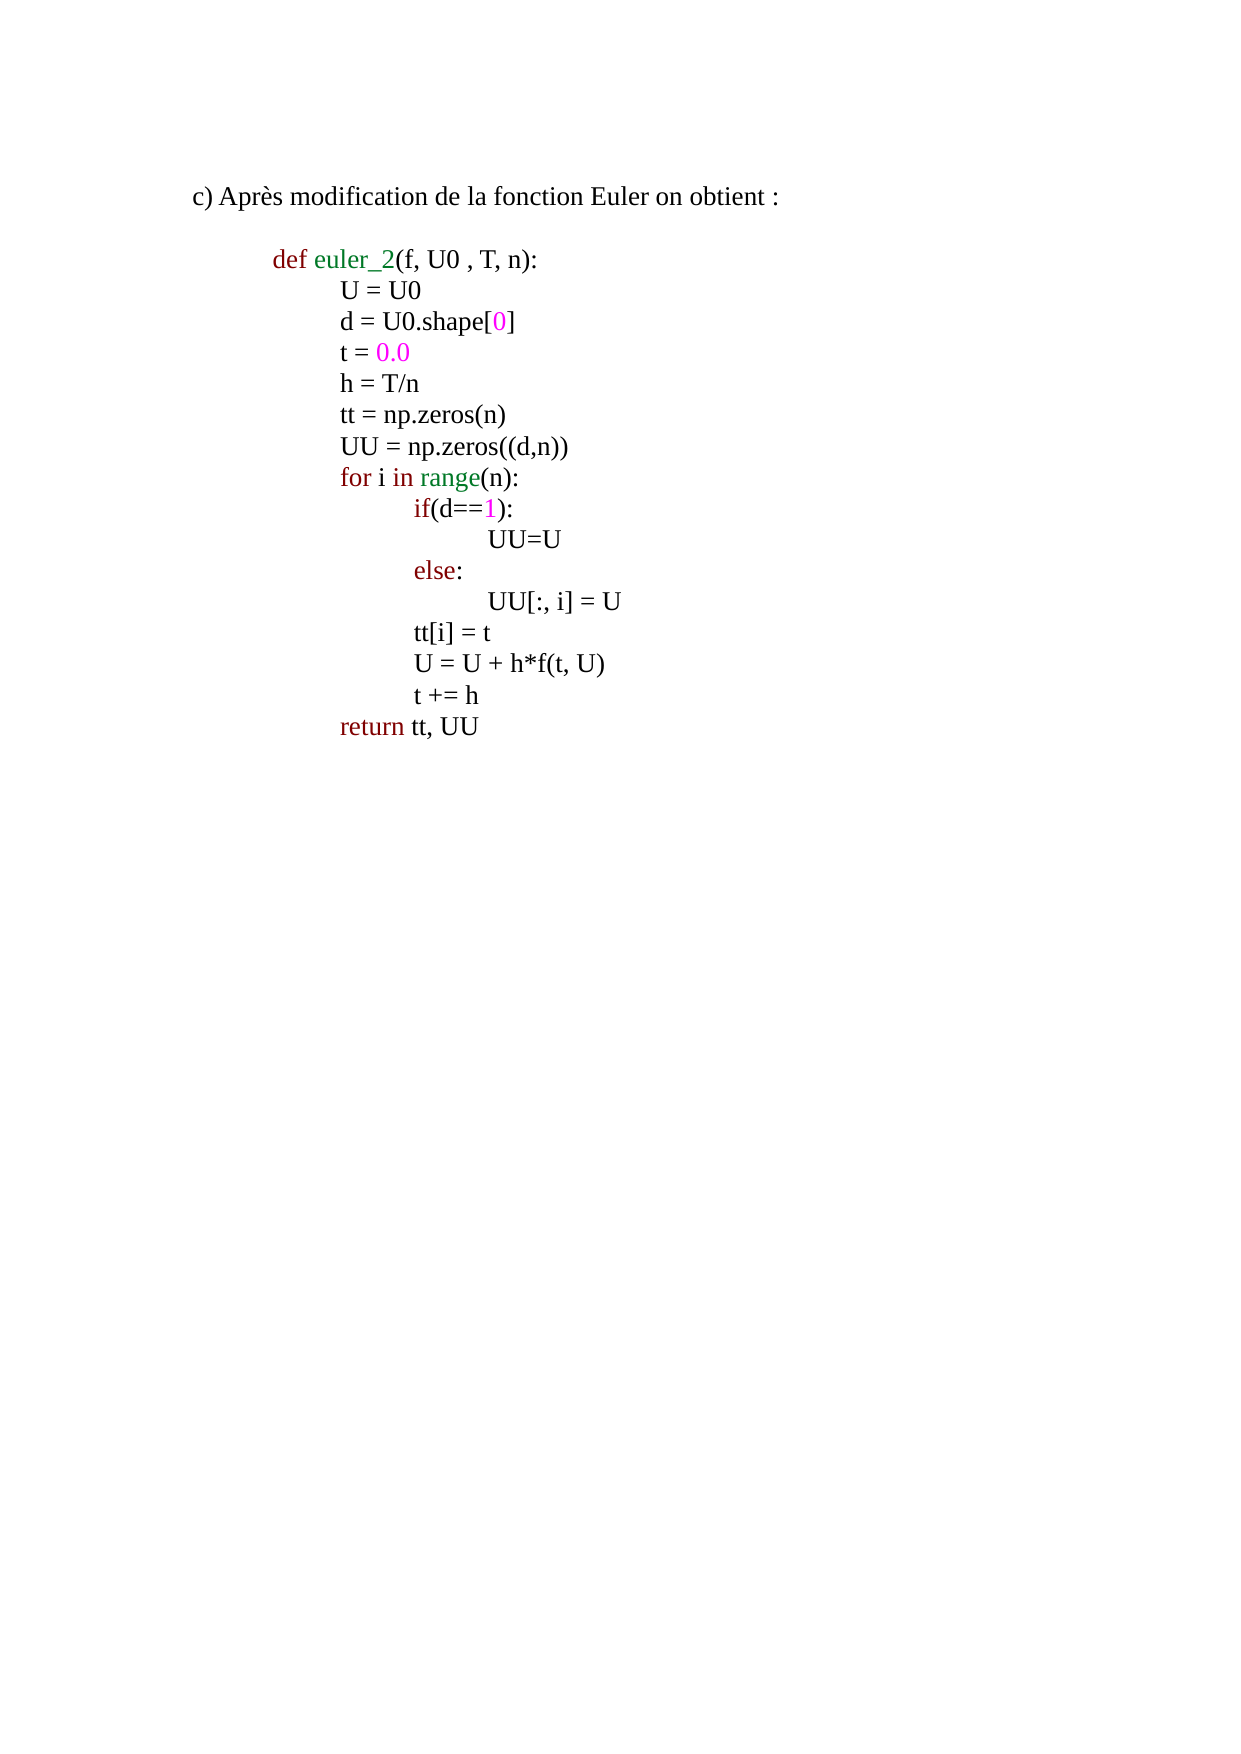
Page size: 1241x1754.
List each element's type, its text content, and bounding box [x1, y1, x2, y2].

text tt = np.zeros(n) [118, 398, 1122, 429]
text d = U0.shape[0] [118, 305, 1122, 336]
text UU = np.zeros((d,n)) [118, 429, 1122, 461]
text c) Après modification de la fonction Euler on obtient : [118, 180, 1122, 212]
text return tt, UU [118, 710, 1122, 741]
text t += h [118, 679, 1122, 710]
text else: [118, 554, 1122, 585]
text U = U + h*f(t, U) [118, 648, 1122, 679]
text UU[:, i] = U [118, 585, 1122, 616]
text UU=U [118, 523, 1122, 554]
text tt[i] = t [118, 616, 1122, 648]
text def euler_2(f, U0 , T, n): [118, 243, 1122, 274]
text h = T/n [118, 367, 1122, 398]
text if(d==1): [118, 492, 1122, 523]
text t = 0.0 [118, 336, 1122, 367]
text for i in range(n): [118, 461, 1122, 492]
text U = U0 [118, 274, 1122, 305]
